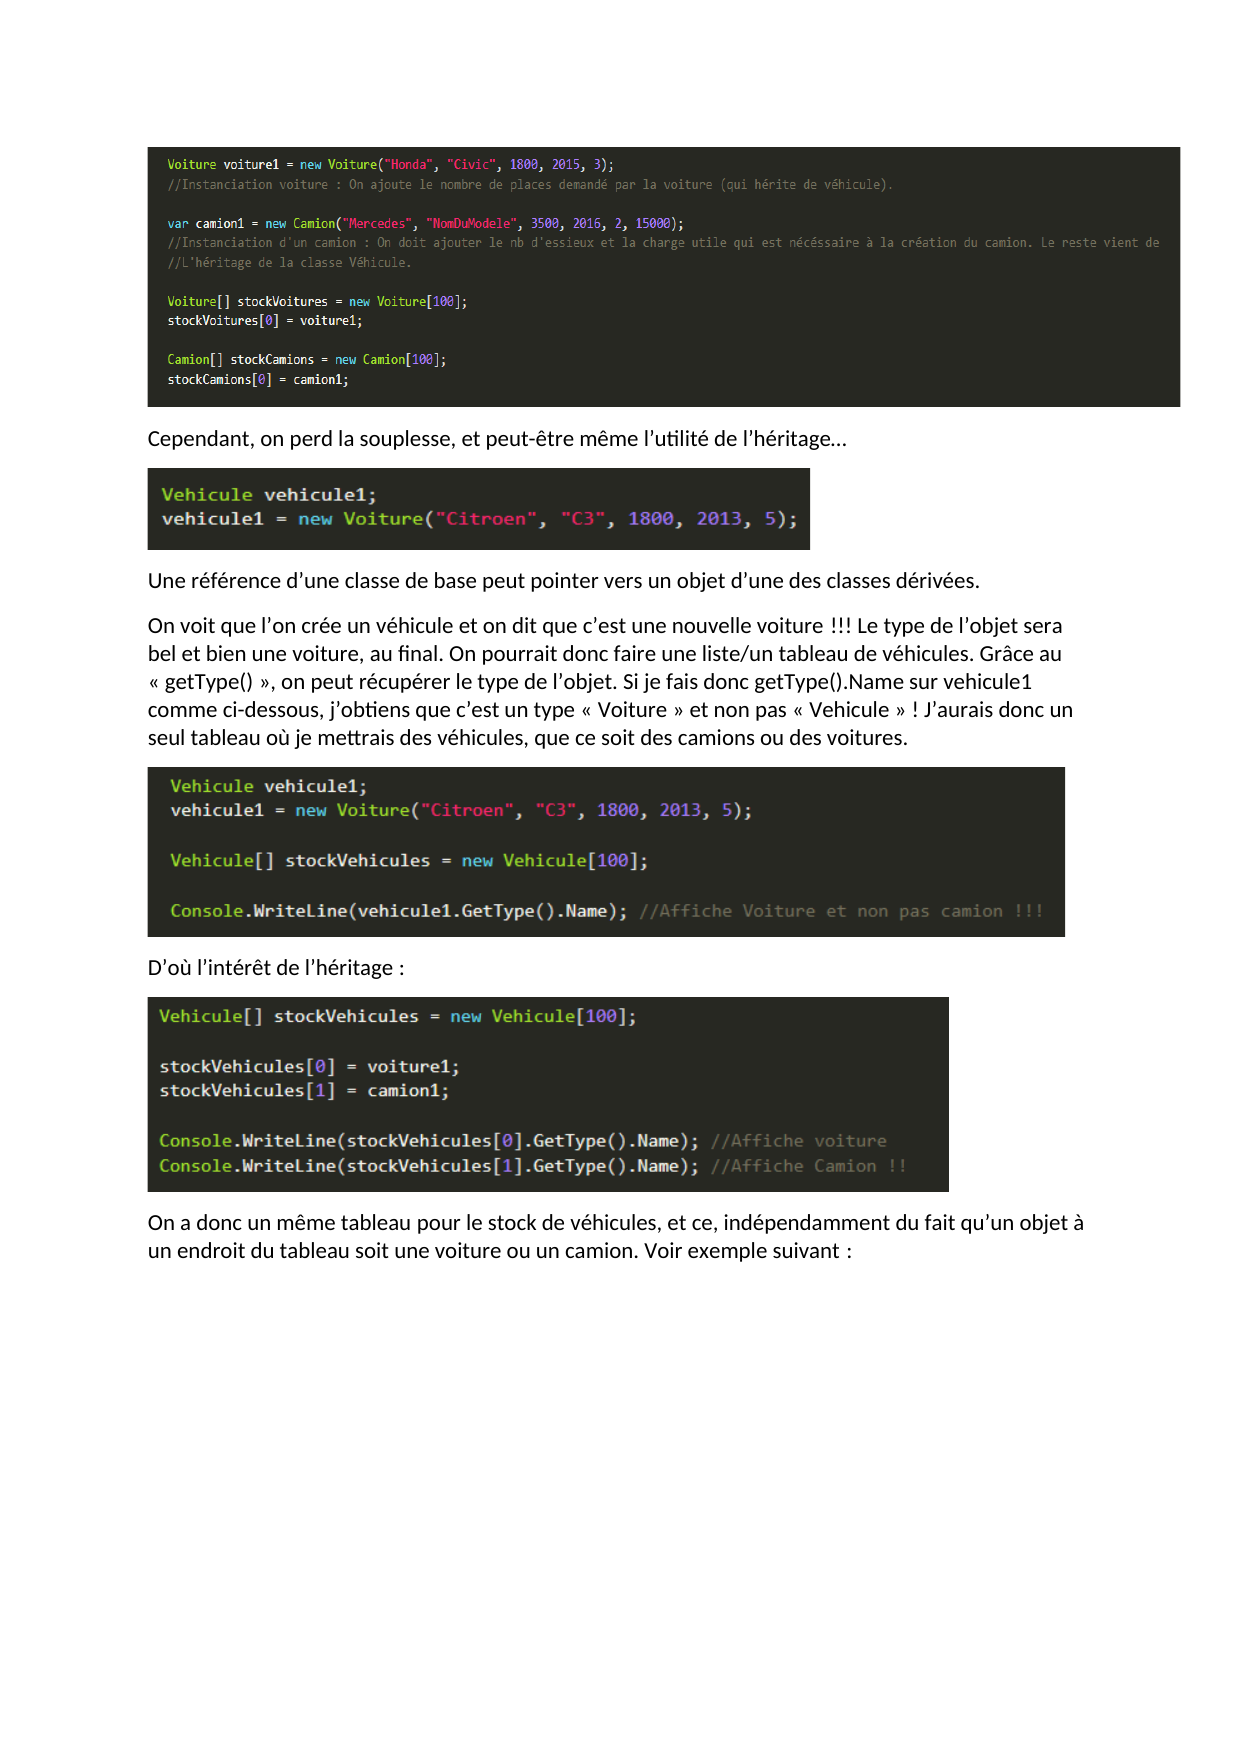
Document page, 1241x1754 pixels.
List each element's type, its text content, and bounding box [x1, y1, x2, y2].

text Une référence d’une classe de base peut pointer vers un objet d’une des classes dérivées. [148, 566, 1093, 594]
text On a donc un même tableau pour le stock de véhicules, et ce, indépendamment du fait qu’un objet à un endroit du tableau soit une voiture ou un camion. Voir exemple suivant : [148, 1208, 1093, 1264]
text Cependant, on perd la souplesse, et peut-être même l’utilité de l’héritage… [148, 424, 1093, 452]
text On voit que l’on crée un véhicule et on dit que c’est une nouvelle voiture !!! Le type de l’objet sera bel et bien une voiture, au final. On pourrait donc faire une liste/un tableau de véhicules. Grâce au « getType() », on peut récupérer le type de l’objet. Si je fais donc getType().Name sur vehicule1 comme ci-dessous, j’obtiens que c’est un type « Voiture » et non pas « Vehicule » ! J’aurais donc un seul tableau où je mettrais des véhicules, que ce soit des camions ou des voitures. [148, 611, 1093, 751]
text D’où l’intérêt de l’héritage : [148, 953, 1093, 981]
